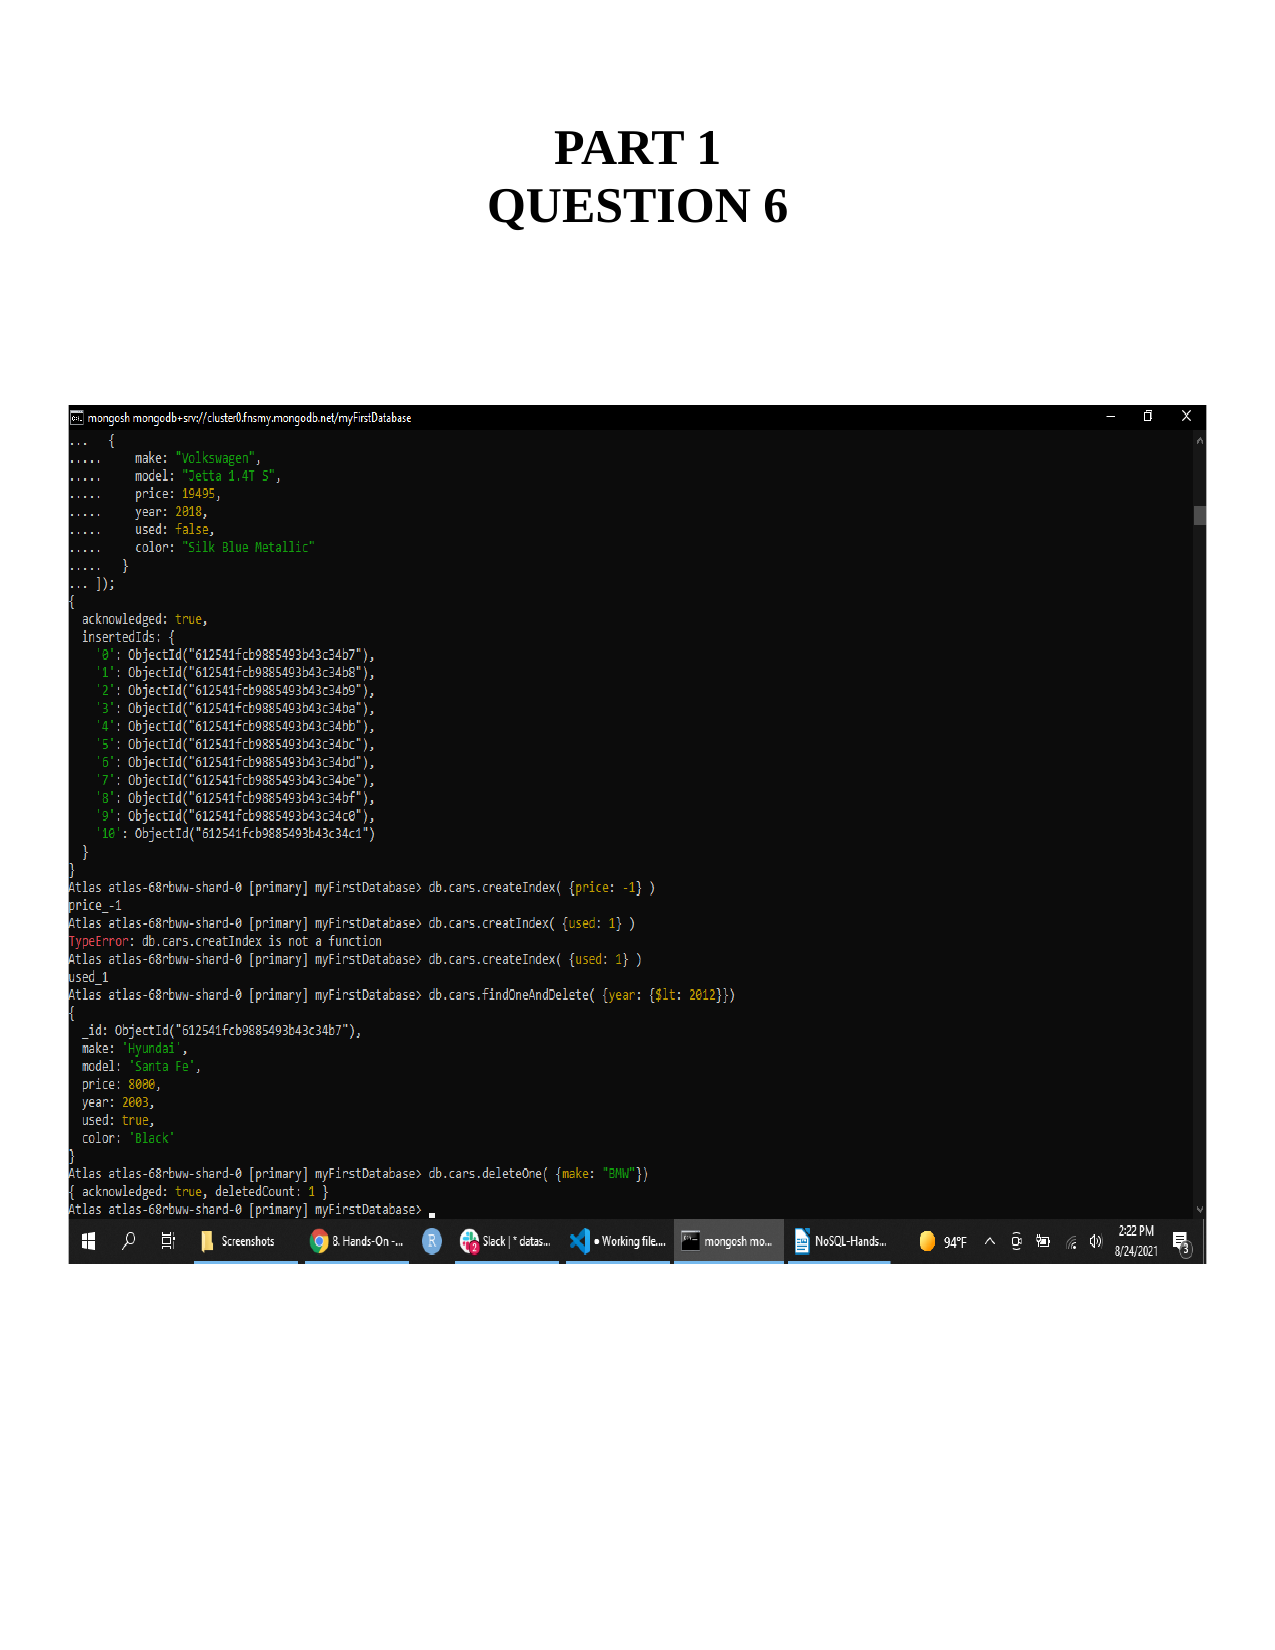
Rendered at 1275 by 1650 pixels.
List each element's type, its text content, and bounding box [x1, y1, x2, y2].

text QUESTION 6 [118, 176, 1157, 233]
text PART 1 [118, 118, 1157, 176]
picture [68, 405, 1207, 1264]
